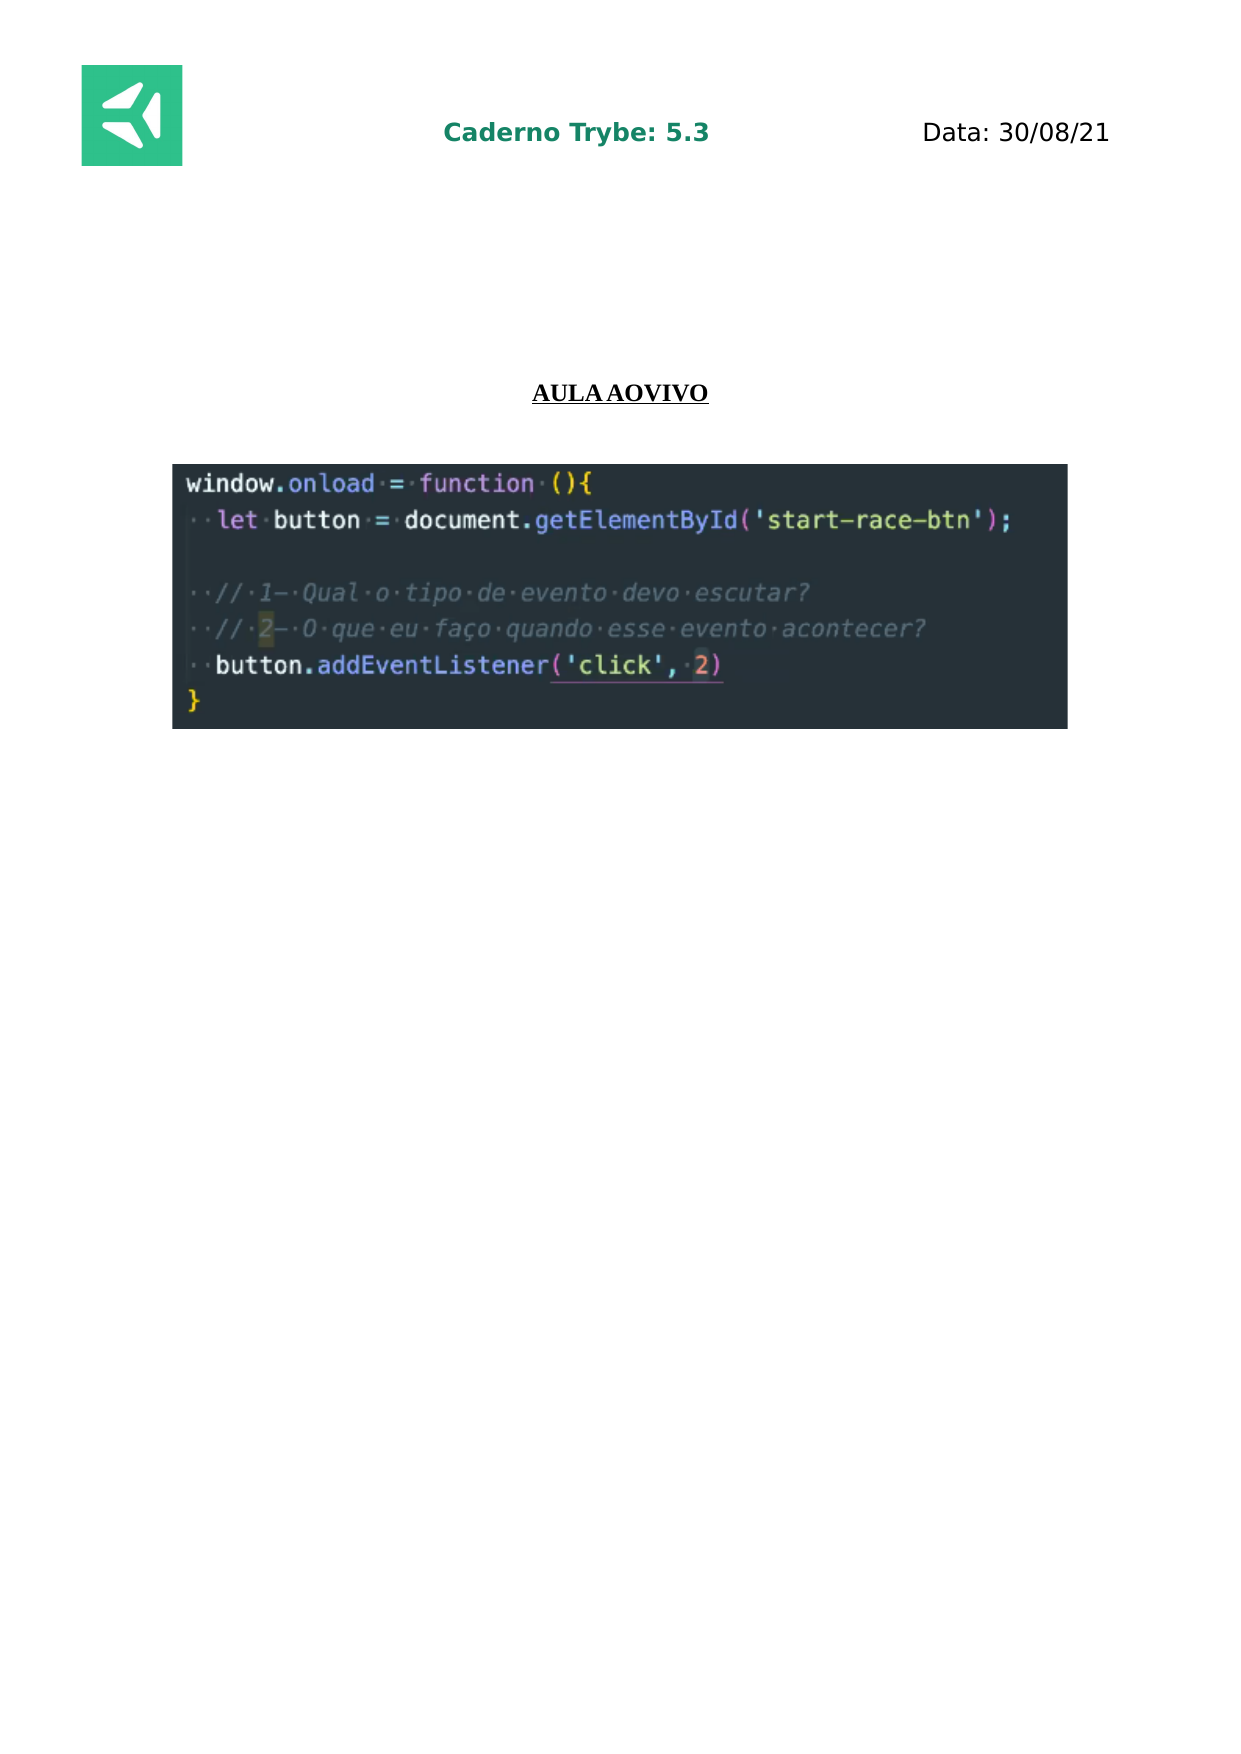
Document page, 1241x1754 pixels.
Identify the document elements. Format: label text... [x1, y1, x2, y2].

picture [81, 65, 183, 166]
picture [172, 464, 1068, 729]
text AULA AOVIVO [118, 378, 1122, 407]
